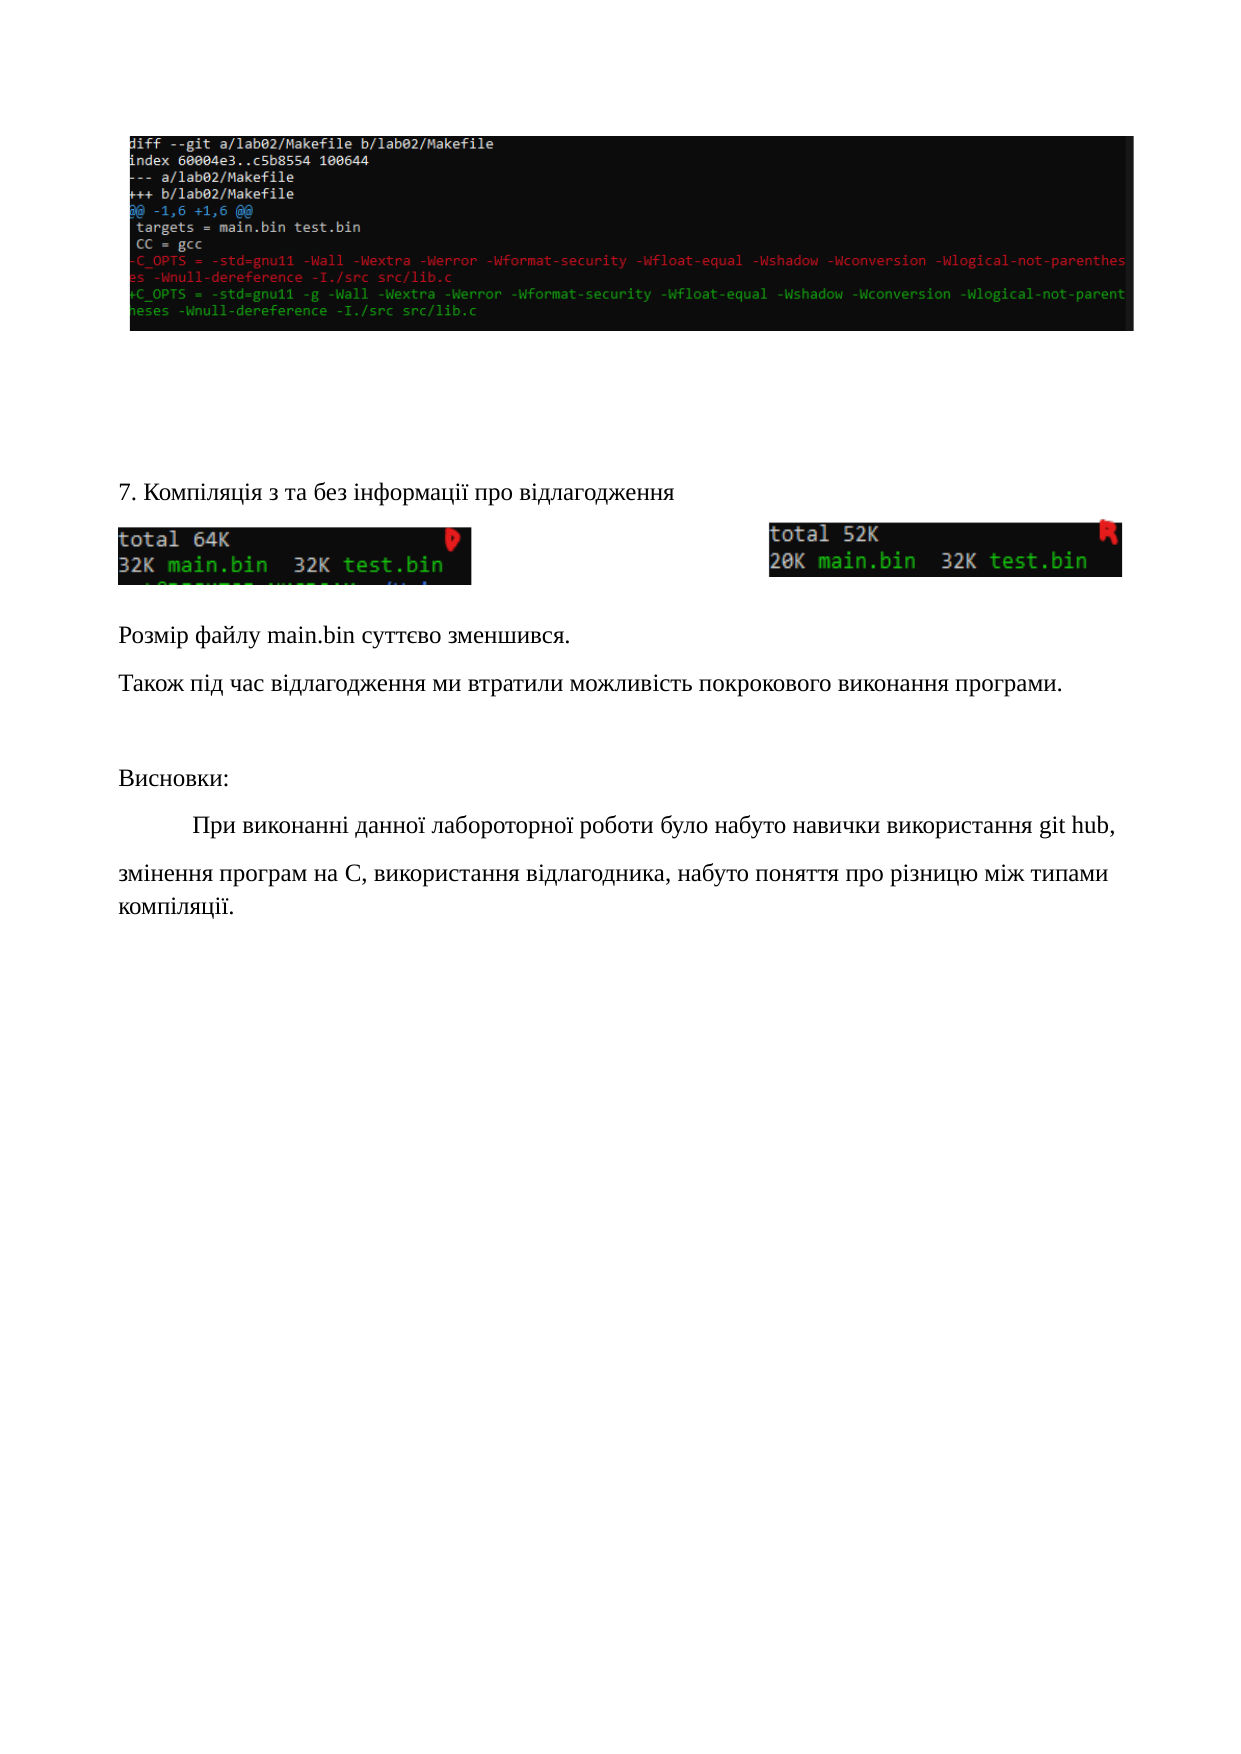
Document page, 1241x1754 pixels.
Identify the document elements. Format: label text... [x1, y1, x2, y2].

text Розмір файлу main.bin суттєво зменшився. [118, 620, 1122, 649]
text 7. Компіляція з та без інформації про відлагодження [118, 477, 1122, 506]
text При виконанні данної лабороторної роботи було набуто навички використання git hub, [118, 811, 1122, 839]
picture [129, 136, 1134, 331]
picture [768, 518, 1123, 577]
text Також пiд час вiдлагодження ми втратили можливiсть покрокового виконання програми. [118, 668, 1122, 697]
picture [118, 526, 472, 585]
text Висновки: [118, 763, 1122, 792]
text змінення програм на C, використання відлагодника, набуто поняття про різницю між типами компіляції. [118, 858, 1122, 920]
